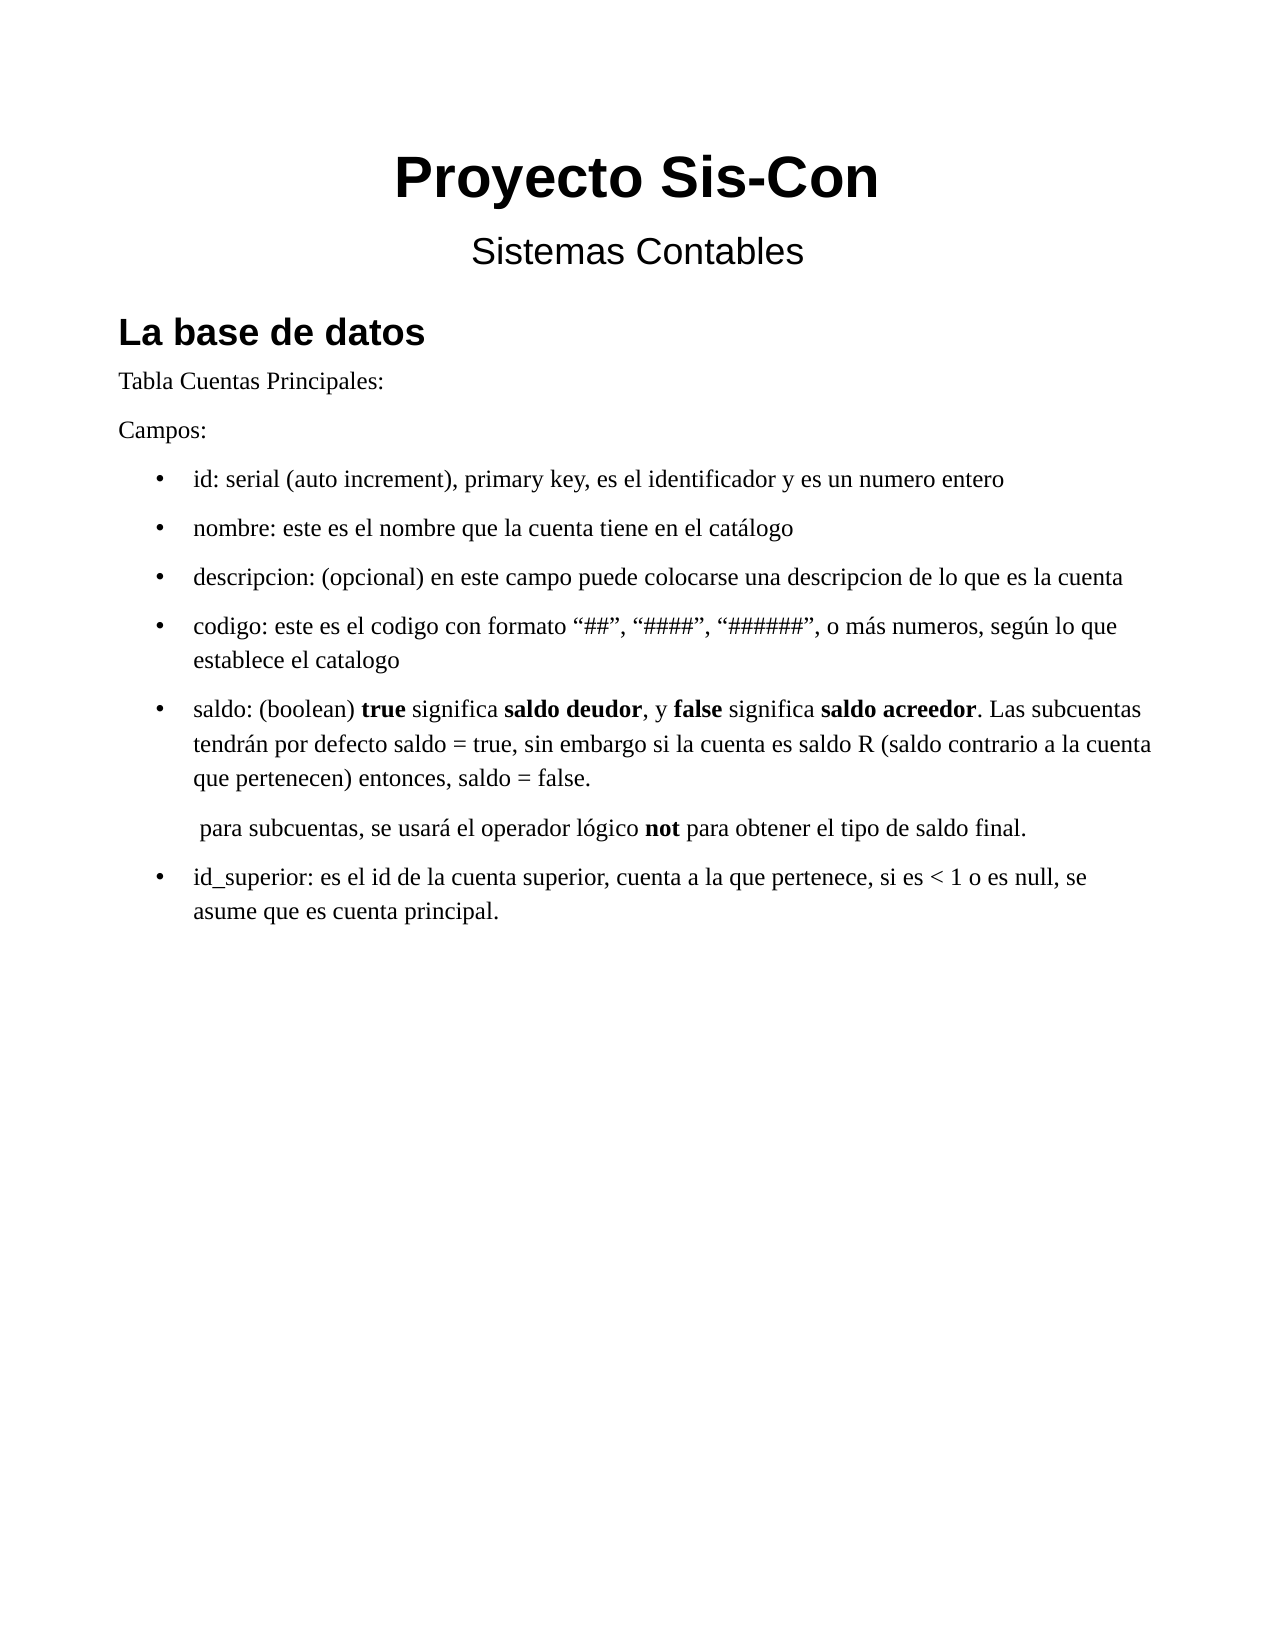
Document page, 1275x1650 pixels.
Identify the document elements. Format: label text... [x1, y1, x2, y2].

title Proyecto Sis-Con [118, 143, 1157, 210]
list id: serial (auto increment), primary key, es el identificador y es un numero entero [156, 464, 1157, 493]
list id_superior: es el id de la cuenta superior, cuenta a la que pertenece, si es < 1 o es null, se asume que es cuenta principal. [156, 862, 1157, 925]
list descripcion: (opcional) en este campo puede colocarse una descripcion de lo que es la cuenta [156, 562, 1157, 591]
list codigo: este es el codigo con formato “##”, “####”, “######”, o más numeros, según lo que establece el catalogo [156, 611, 1157, 674]
list nombre: este es el nombre que la cuenta tiene en el catálogo [156, 513, 1157, 542]
list saldo: (boolean) true significa saldo deudor, y false significa saldo acreedor. Las subcuentas tendrán por defecto saldo = true, sin embargo si la cuenta es saldo R (saldo contrario a la cuenta que pertenecen) entonces, saldo = false. [156, 694, 1157, 792]
text Campos: [118, 415, 1157, 443]
subtitle La base de datos [118, 309, 1157, 353]
list para subcuentas, se usará el operador lógico not para obtener el tipo de saldo final. [156, 813, 1157, 841]
subtitle Sistemas Contables [118, 229, 1157, 272]
text Tabla Cuentas Principales: [118, 366, 1157, 394]
